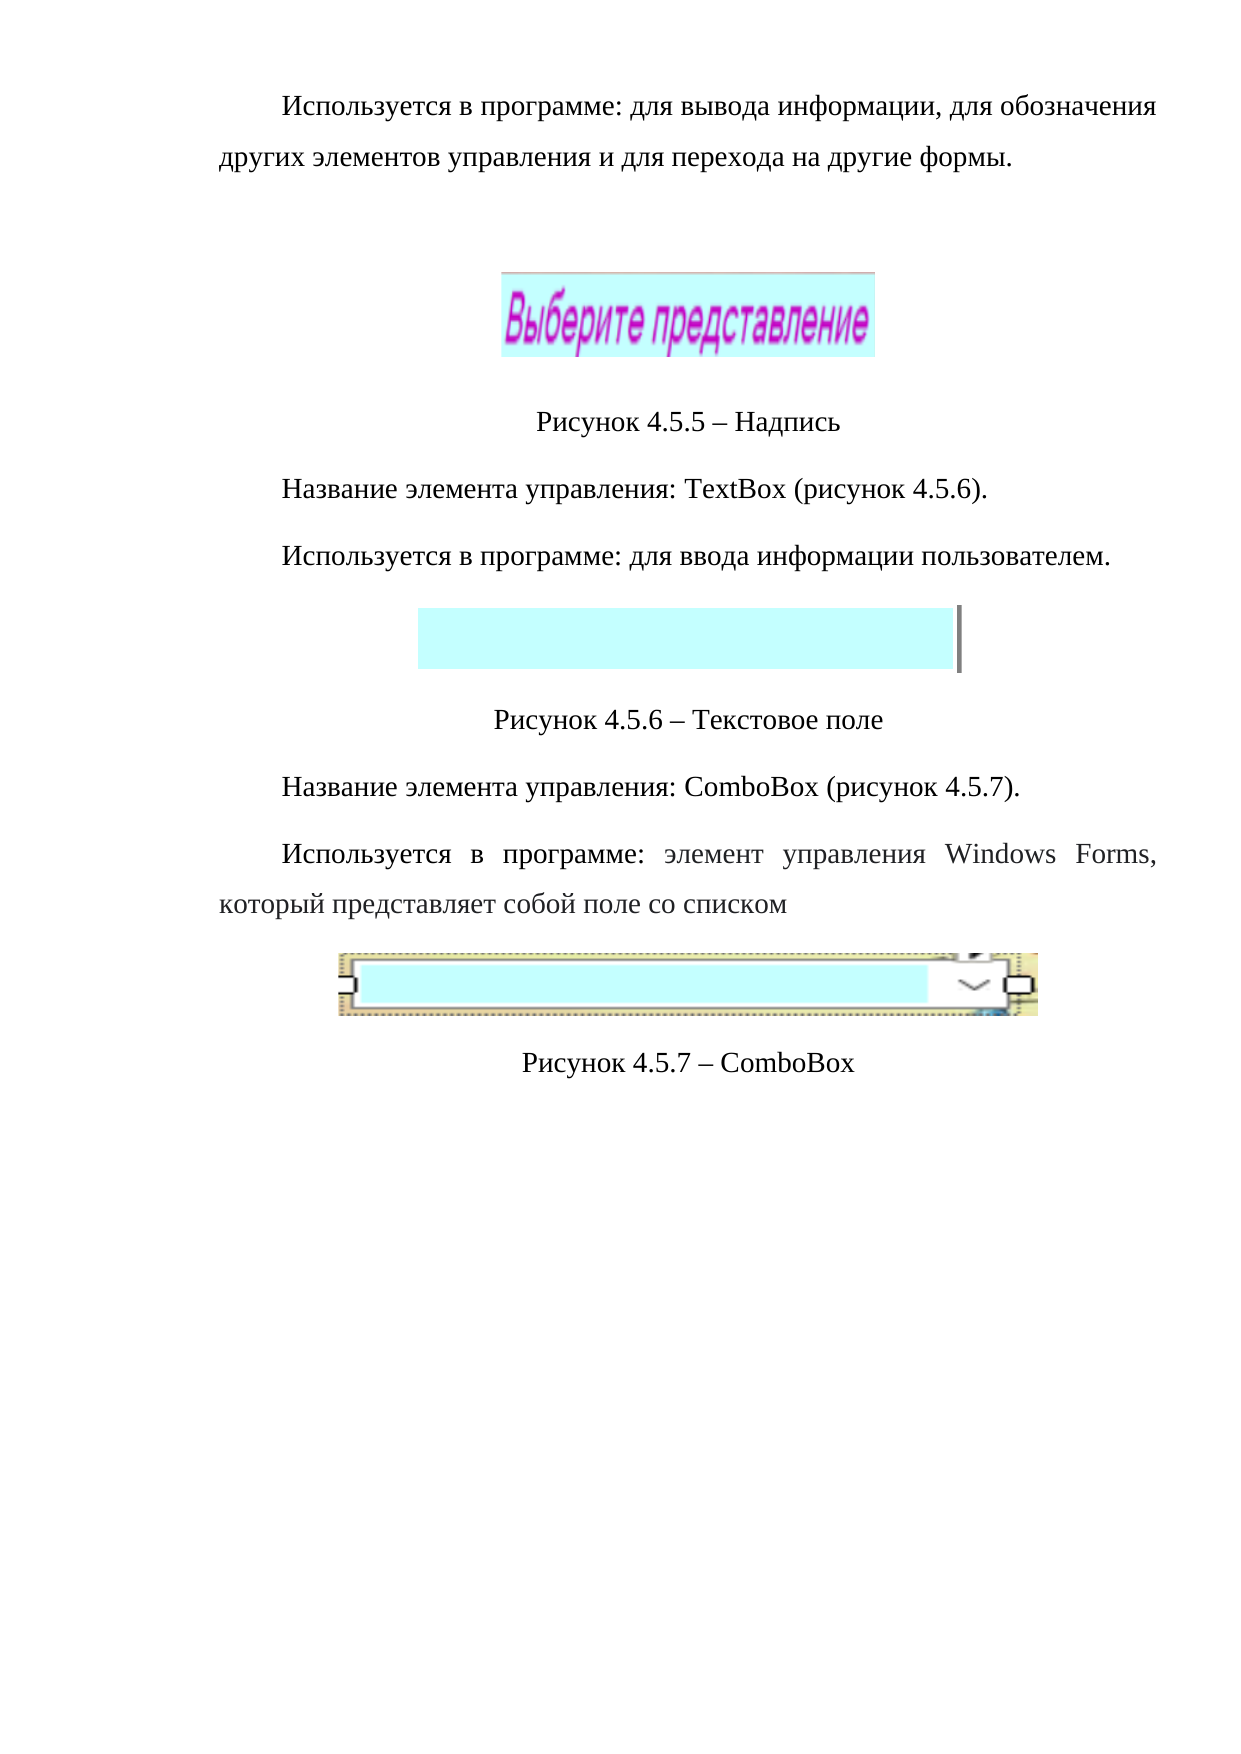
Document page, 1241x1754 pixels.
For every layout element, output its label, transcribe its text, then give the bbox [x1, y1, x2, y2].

text Рисунок 4.5.7 – ComboBox [219, 1045, 1157, 1079]
text Используется в программе: для ввода информации пользователем. [219, 538, 1157, 572]
picture [501, 272, 875, 357]
text Название элемента управления: TextBox (рисунок 4.5.6). [219, 471, 1157, 505]
text Название элемента управления: ComboBox (рисунок 4.5.7). [219, 769, 1157, 802]
text Рисунок 4.5.5 – Надпись [219, 404, 1157, 438]
picture [338, 953, 1038, 1016]
text Используется в программе: для вывода информации, для обозначения других элементов управления и для перехода на другие формы. [219, 88, 1157, 172]
picture [414, 605, 962, 673]
text Используется в программе: элемент управления Windows Forms, который представляет собой поле со списком [219, 836, 1157, 920]
text Рисунок 4.5.6 – Текстовое поле [219, 702, 1157, 736]
